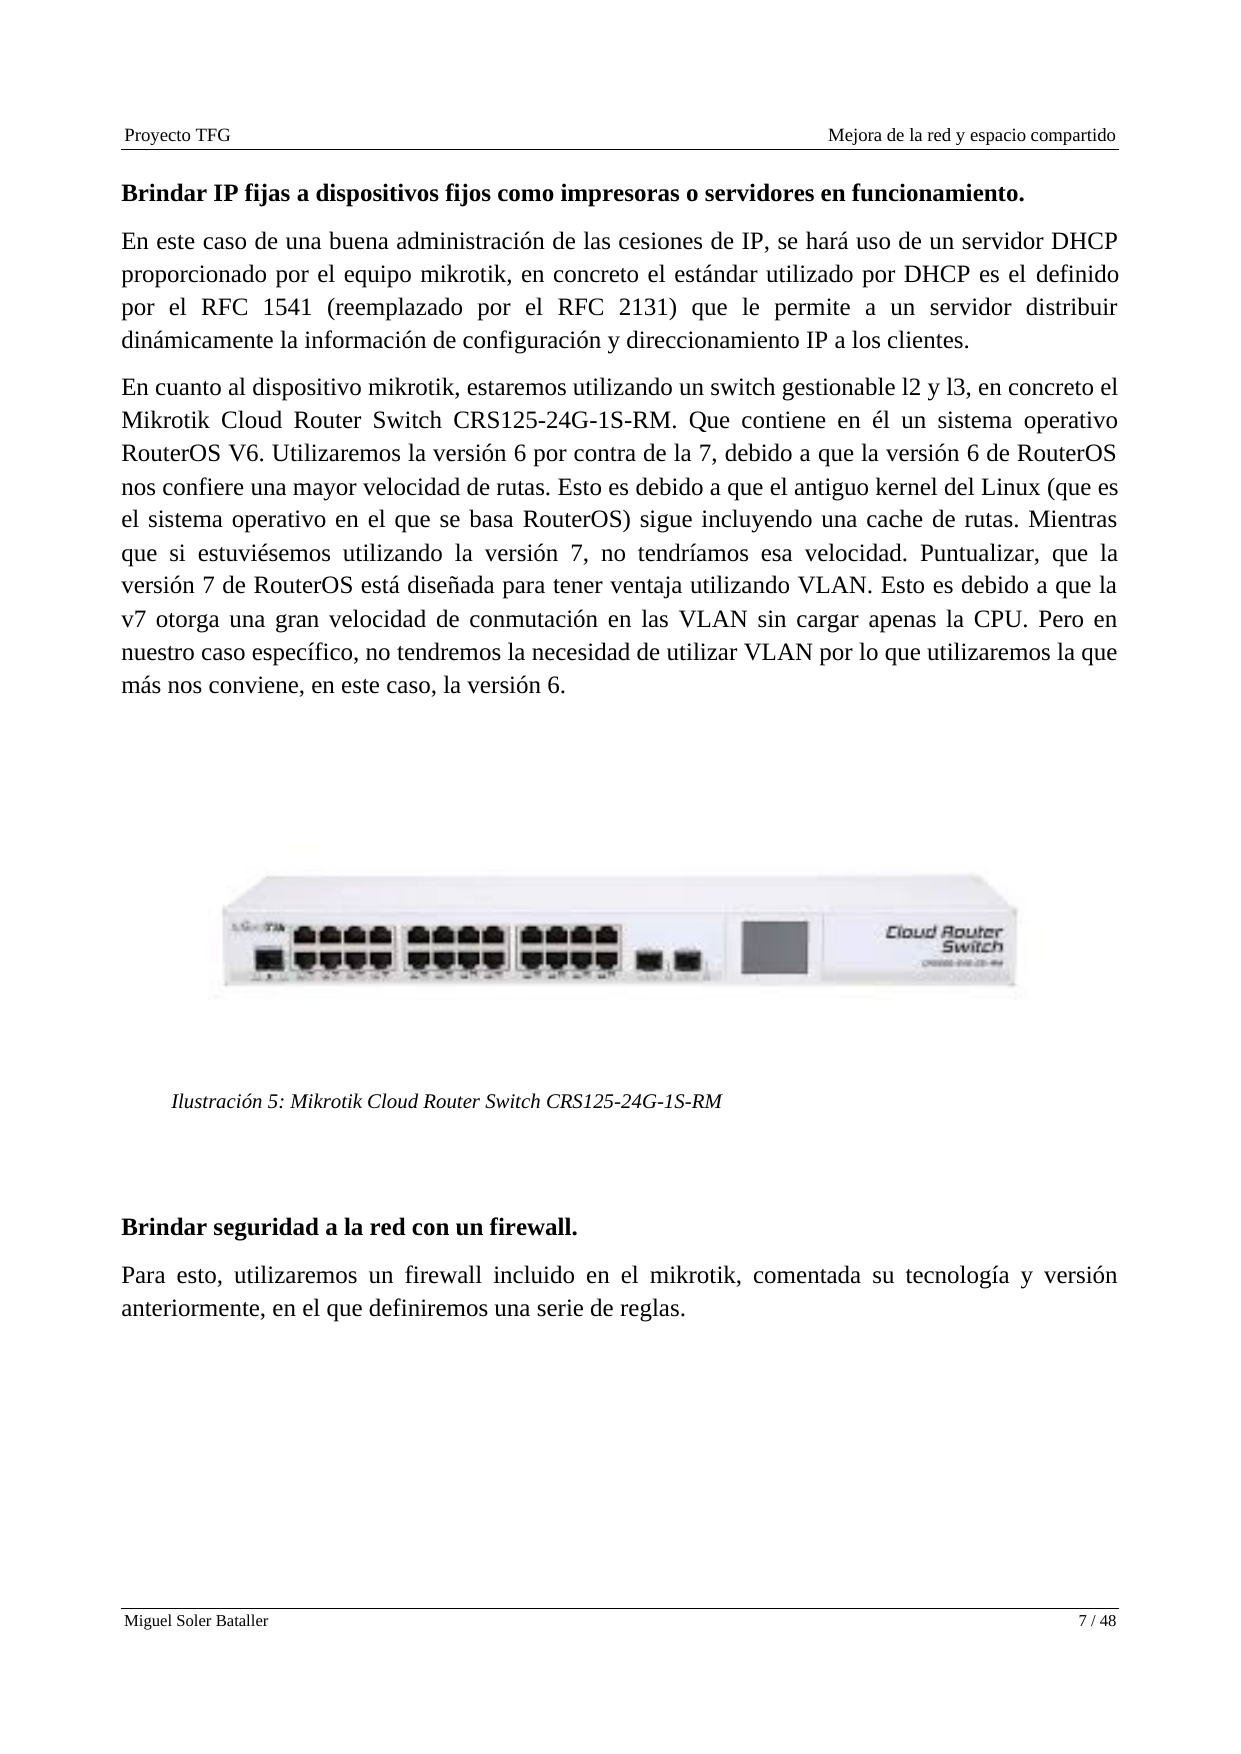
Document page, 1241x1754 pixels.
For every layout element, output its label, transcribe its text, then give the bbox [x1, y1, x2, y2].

text En este caso de una buena administración de las cesiones de IP, se hará uso de un servidor DHCP proporcionado por el equipo mikrotik, en concreto el estándar utilizado por DHCP es el definido por el RFC 1541 (reemplazado por el RFC 2131) que le permite a un servidor distribuir dinámicamente la información de configuración y direccionamiento IP a los clientes. [121, 226, 1119, 354]
picture [171, 772, 1070, 1089]
text Brindar IP fijas a dispositivos fijos como impresoras o servidores en funcionamiento. [121, 178, 1119, 207]
text En cuanto al dispositivo mikrotik, estaremos utilizando un switch gestionable l2 y l3, en concreto el Mikrotik Cloud Router Switch CRS125-24G-1S-RM. Que contiene en él un sistema operativo RouterOS V6. Utilizaremos la versión 6 por contra de la 7, debido a que la versión 6 de RouterOS nos confiere una mayor velocidad de rutas. Esto es debido a que el antiguo kernel del Linux (que es el sistema operativo en el que se basa RouterOS) sigue incluyendo una cache de rutas. Mientras que si estuviésemos utilizando la versión 7, no tendríamos esa velocidad. Puntualizar, que la versión 7 de RouterOS está diseñada para tener ventaja utilizando VLAN. Esto es debido a que la v7 otorga una gran velocidad de conmutación en las VLAN sin cargar apenas la CPU. Pero en nuestro caso específico, no tendremos la necesidad de utilizar VLAN por lo que utilizaremos la que más nos conviene, en este caso, la versión 6. [121, 372, 1119, 698]
text Para esto, utilizaremos un firewall incluido en el mikrotik, comentada su tecnología y versión anteriormente, en el que definiremos una serie de reglas. [121, 1260, 1119, 1322]
text Ilustración 5: Mikrotik Cloud Router Switch CRS125-24G-1S-RM [171, 1089, 1069, 1113]
text Brindar seguridad a la red con un firewall. [121, 1212, 1119, 1241]
